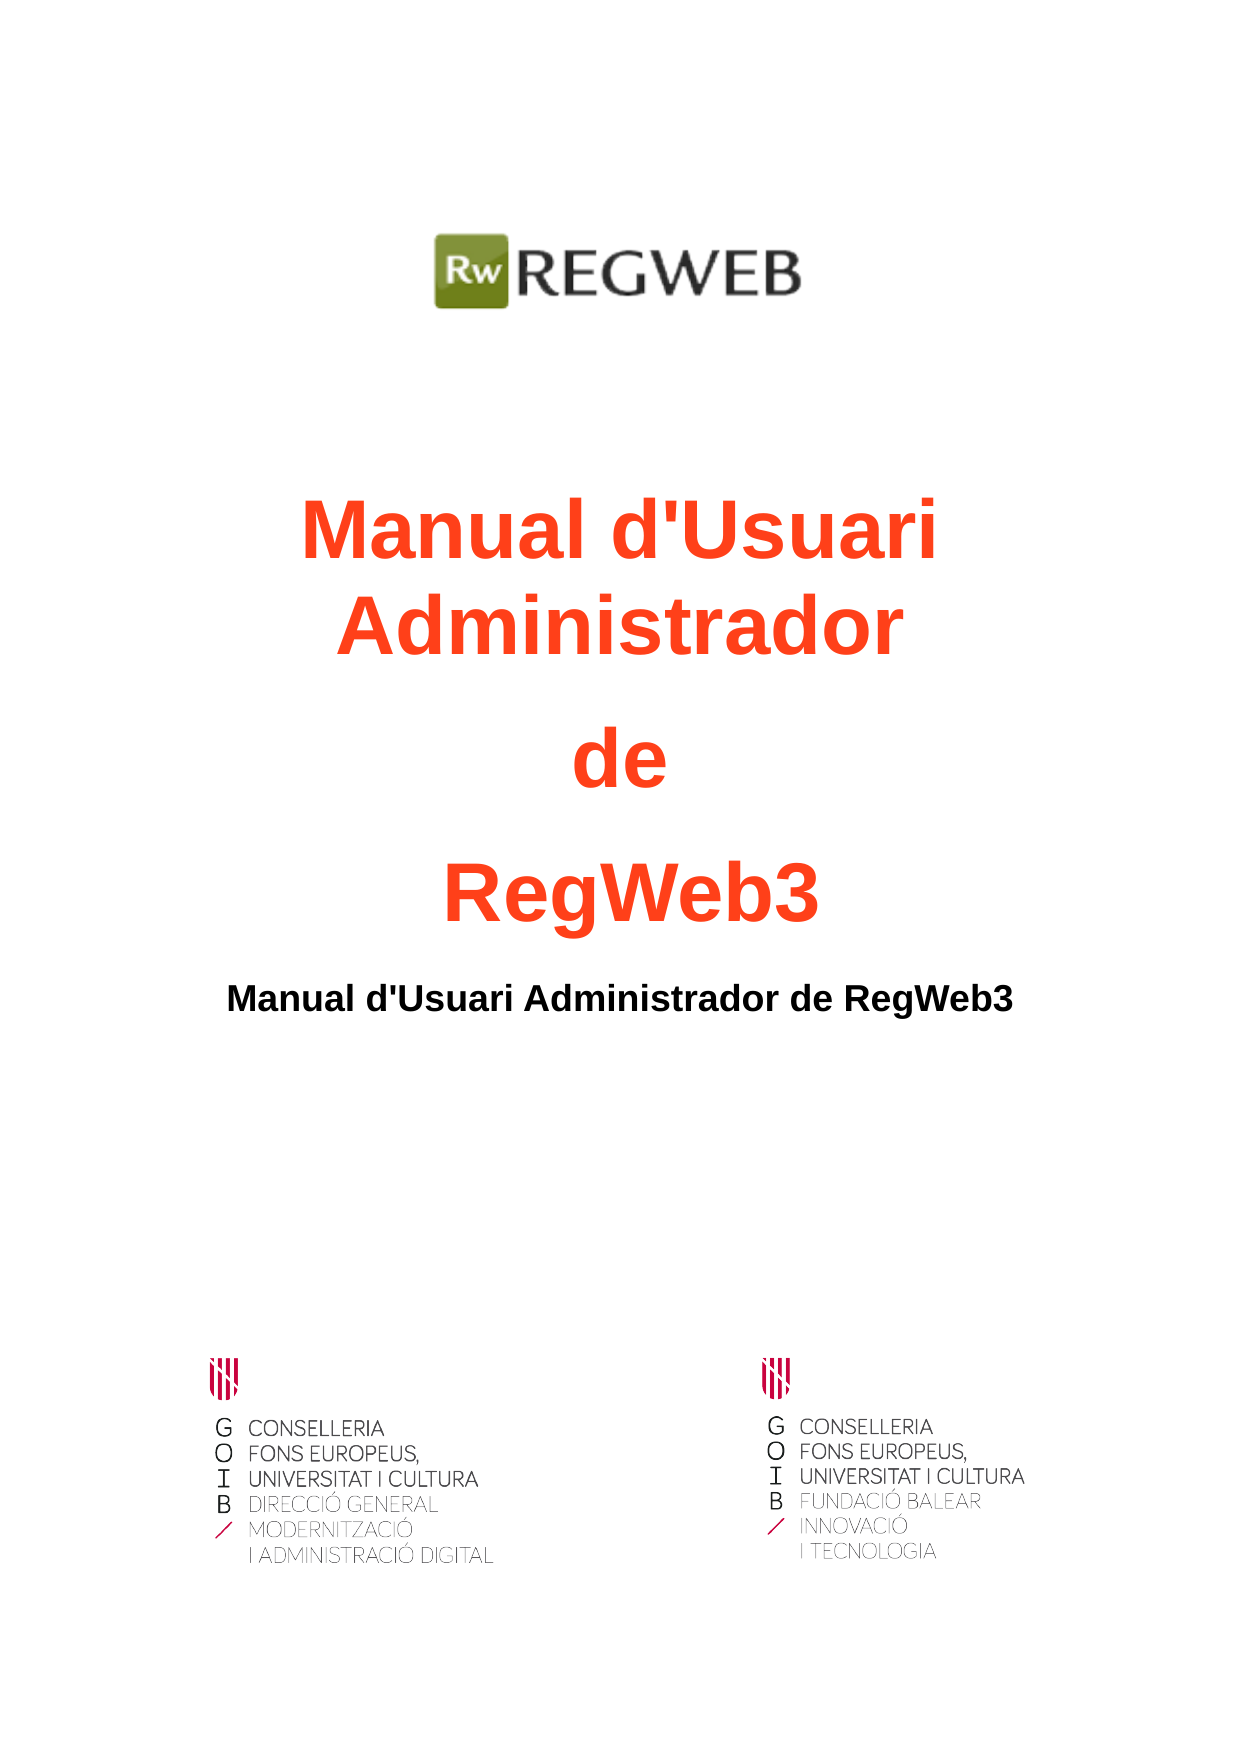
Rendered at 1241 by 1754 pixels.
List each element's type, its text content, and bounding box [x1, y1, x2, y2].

subtitle Manual d'Usuari Administrador de RegWeb3 [118, 976, 1122, 1019]
picture [432, 223, 808, 324]
picture [746, 1345, 1040, 1573]
title Manual d'Usuari Administrador [118, 480, 1122, 672]
title RegWeb3 [118, 843, 1122, 939]
title de [118, 709, 1122, 805]
table_header [584, 1339, 663, 1621]
table_header [664, 1339, 1122, 1621]
picture [193, 1345, 510, 1577]
table_header [118, 1339, 584, 1621]
